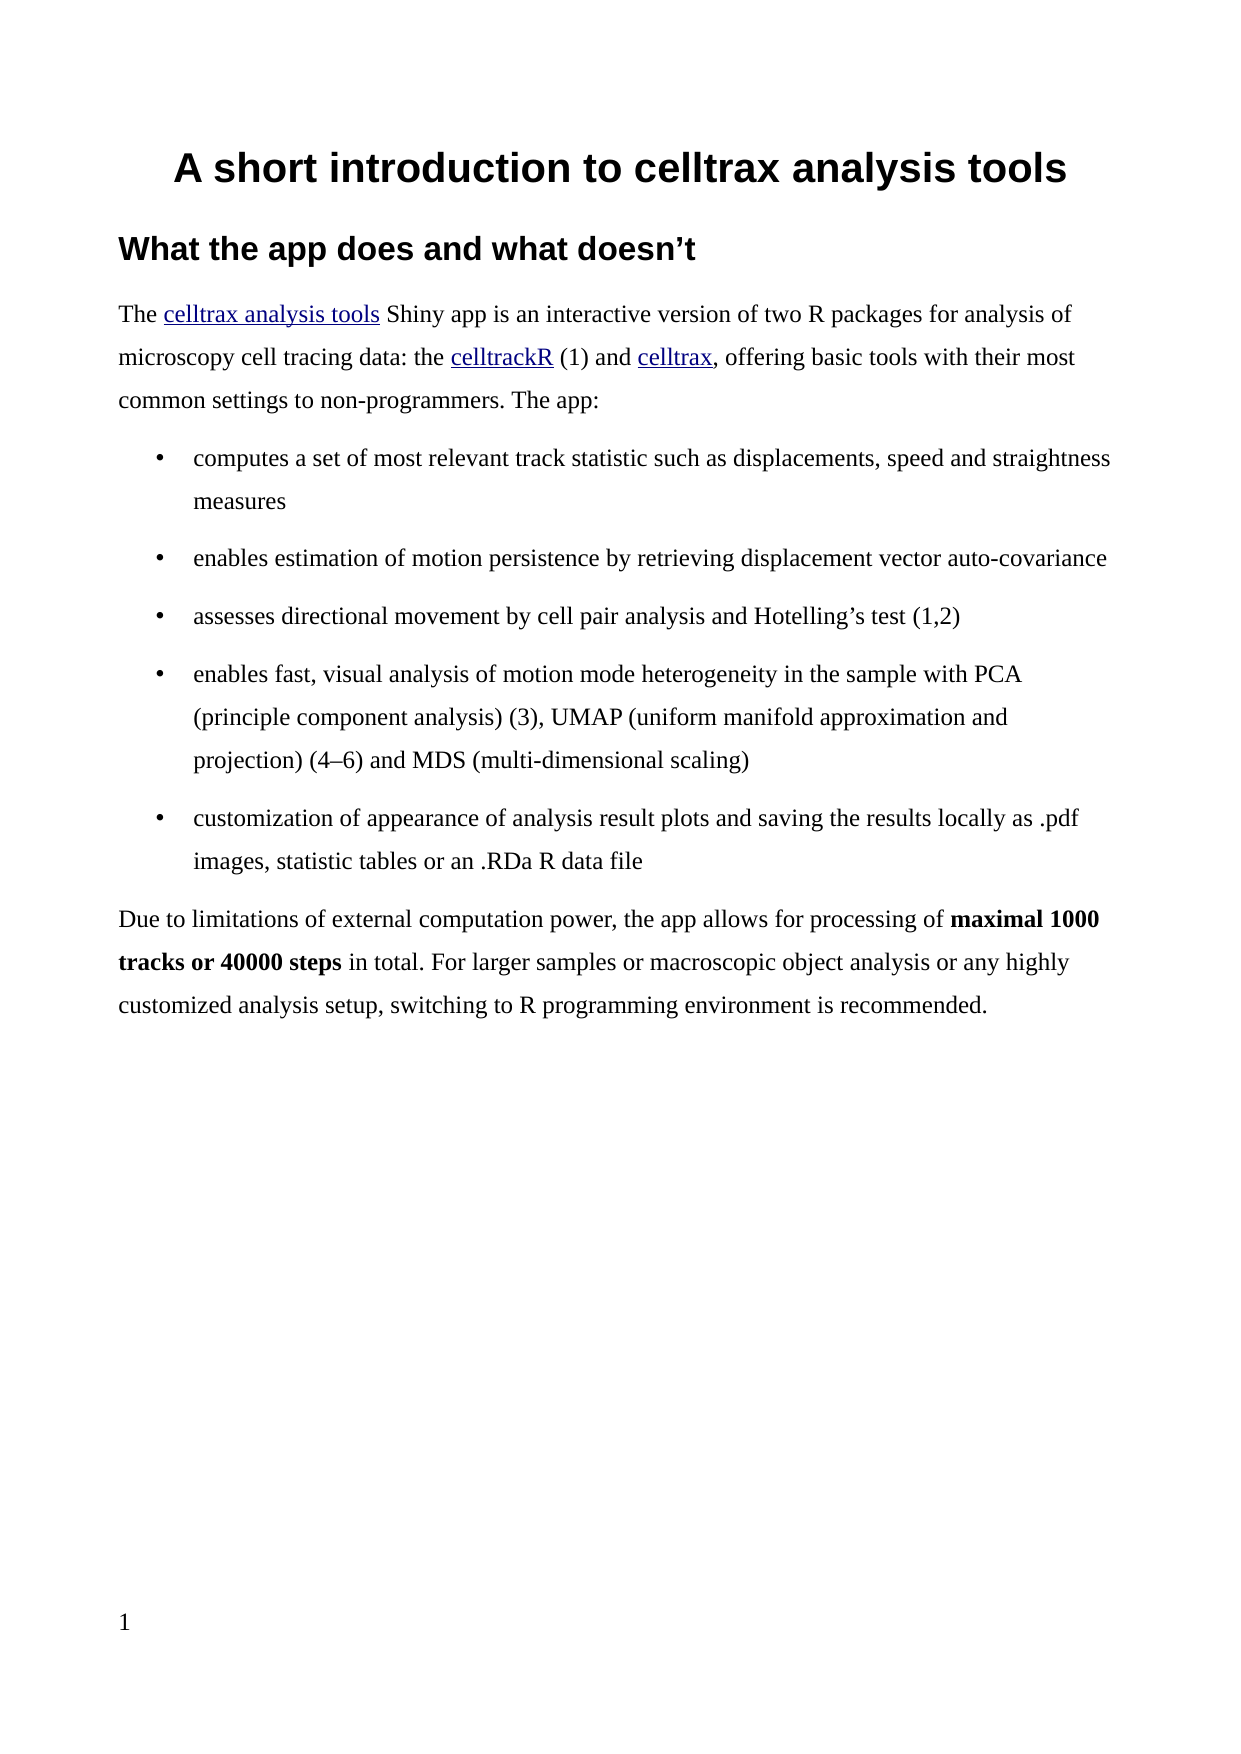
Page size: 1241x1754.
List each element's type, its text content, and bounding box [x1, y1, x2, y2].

list enables estimation of motion persistence by retrieving displacement vector auto-covariance [156, 543, 1122, 572]
list enables fast, visual analysis of motion mode heterogeneity in the sample with PCA (principle component analysis) (3)⁠, UMAP (uniform manifold approximation and projection) (4–6)⁠ and MDS (multi-dimensional scaling) [156, 659, 1122, 774]
list customization of appearance of analysis result plots and saving the results locally as .pdf images, statistic tables or an .RDa R data file [156, 803, 1122, 875]
list computes a set of most relevant track statistic such as displacements, speed and straightness measures [156, 443, 1122, 514]
text The celltrax analysis tools Shiny app is an interactive version of two R packages for analysis of microscopy cell tracing data: the celltrackR (1)⁠ and celltrax, offering basic tools with their most common settings to non-programmers. The app: [118, 299, 1122, 414]
subtitle What the app does and what doesn’t [118, 228, 1122, 267]
list assesses directional movement by cell pair analysis and Hotelling’s test (1,2)⁠ [156, 601, 1122, 630]
text Due to limitations of external computation power, the app allows for processing of maximal 1000 tracks or 40000 steps in total. For larger samples or macroscopic object analysis or any highly customized analysis setup, switching to R programming environment is recommended. [118, 904, 1122, 1019]
title A short introduction to celltrax analysis tools [118, 143, 1122, 191]
